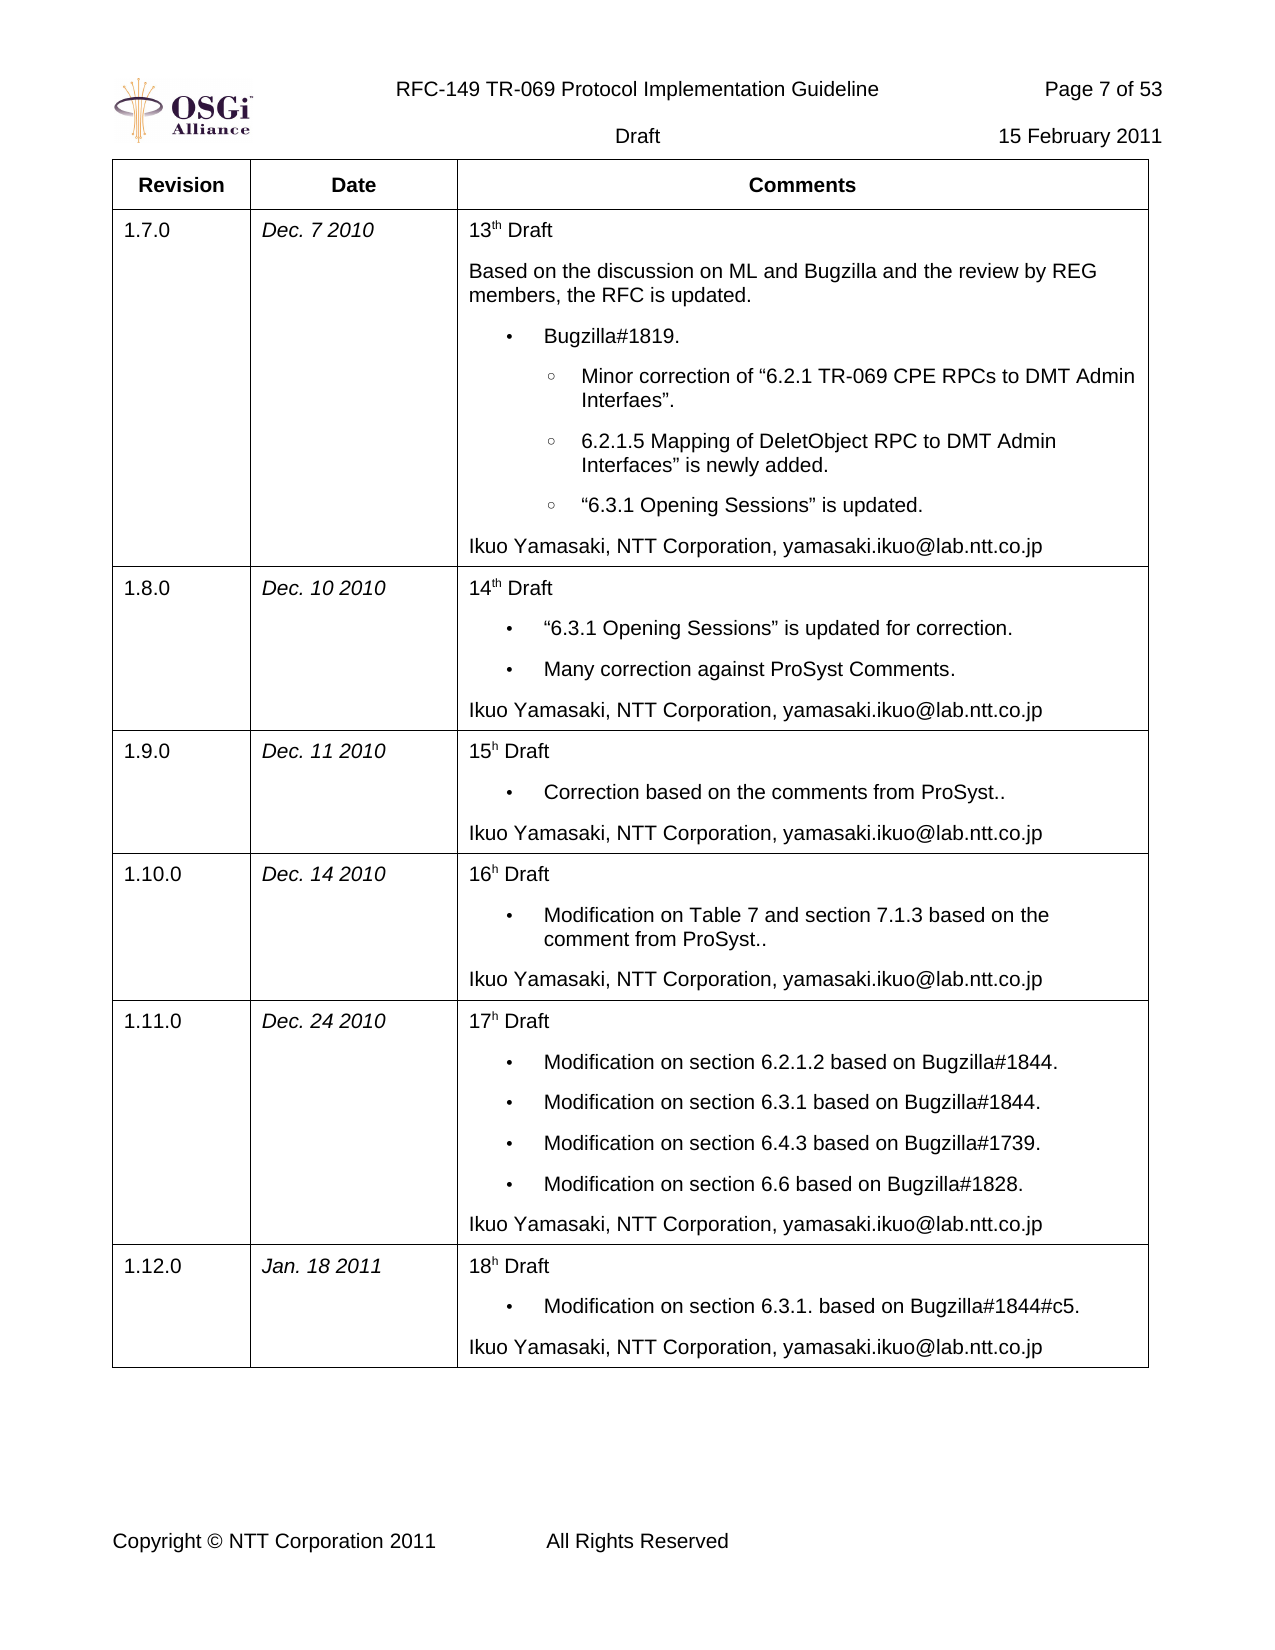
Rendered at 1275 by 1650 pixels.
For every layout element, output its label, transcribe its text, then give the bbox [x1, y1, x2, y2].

table_cell Jan. 18 2011 [251, 1245, 457, 1367]
table_cell Dec. 14 2010 [251, 854, 457, 999]
table_cell 15h Draft Correction based on the comments from ProSyst.. Ikuo Yamasaki, NTT Corporation, yamasaki.ikuo@lab.ntt.co.jp [458, 731, 1148, 853]
table_cell 13th Draft Based on the discussion on ML and Bugzilla and the review by REG members, the RFC is updated. Bugzilla#1819. Minor correction of “6.2.1 TR-069 CPE RPCs to DMT Admin Interfaes”. 6.2.1.5 Mapping of DeletObject RPC to DMT Admin Interfaces” is newly added. “6.3.1 Opening Sessions” is updated. Ikuo Yamasaki, NTT Corporation, yamasaki.ikuo@lab.ntt.co.jp [458, 210, 1148, 566]
table_cell 18h Draft Modification on section 6.3.1. based on Bugzilla#1844#c5. Ikuo Yamasaki, NTT Corporation, yamasaki.ikuo@lab.ntt.co.jp [458, 1245, 1148, 1367]
table_cell 17h Draft Modification on section 6.2.1.2 based on Bugzilla#1844. Modification on section 6.3.1 based on Bugzilla#1844. Modification on section 6.4.3 based on Bugzilla#1739. Modification on section 6.6 based on Bugzilla#1828. Ikuo Yamasaki, NTT Corporation, yamasaki.ikuo@lab.ntt.co.jp [458, 1001, 1148, 1244]
table_header Date [251, 160, 457, 209]
table_header Comments [458, 160, 1148, 209]
table_cell 16h Draft Modification on Table 7 and section 7.1.3 based on the comment from ProSyst.. Ikuo Yamasaki, NTT Corporation, yamasaki.ikuo@lab.ntt.co.jp [458, 854, 1148, 999]
table_cell 1.11.0 [113, 1001, 250, 1244]
table_cell Dec. 10 2010 [251, 567, 457, 730]
table_cell 1.7.0 [113, 210, 250, 566]
table_cell Dec. 7 2010 [251, 210, 457, 566]
table_cell 1.10.0 [113, 854, 250, 999]
table_cell Dec. 24 2010 [251, 1001, 457, 1244]
table_cell 1.9.0 [113, 731, 250, 853]
table_header Revision [113, 160, 250, 209]
table_cell Dec. 11 2010 [251, 731, 457, 853]
table_cell 14th Draft “6.3.1 Opening Sessions” is updated for correction. Many correction against ProSyst Comments. Ikuo Yamasaki, NTT Corporation, yamasaki.ikuo@lab.ntt.co.jp [458, 567, 1148, 730]
table_cell 1.8.0 [113, 567, 250, 730]
table_cell 1.12.0 [113, 1245, 250, 1367]
picture [114, 78, 254, 143]
